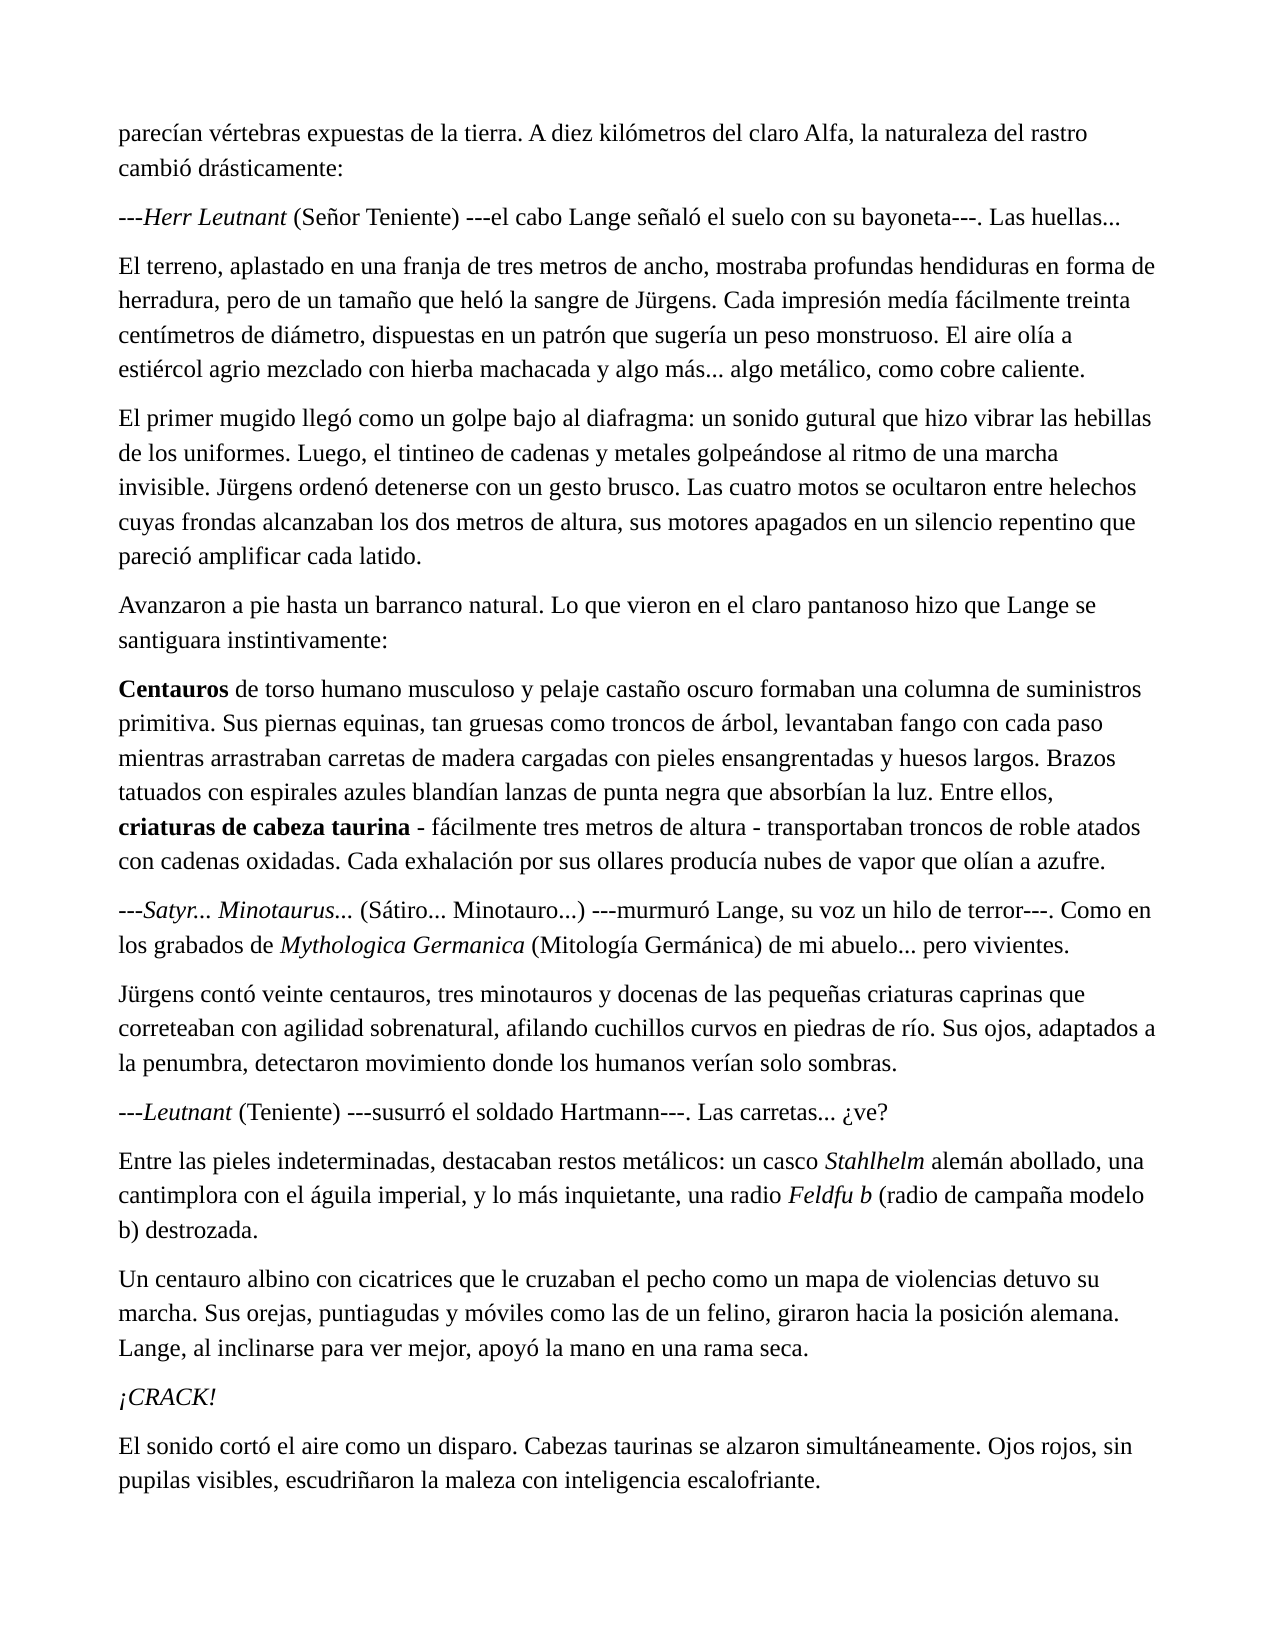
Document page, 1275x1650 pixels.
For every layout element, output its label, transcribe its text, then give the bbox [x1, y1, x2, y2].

text ¡CRACK! [118, 1382, 1157, 1411]
text El terreno, aplastado en una franja de tres metros de ancho, mostraba profundas hendiduras en forma de herradura, pero de un tamaño que heló la sangre de Jürgens. Cada impresión medía fácilmente treinta centímetros de diámetro, dispuestas en un patrón que sugería un peso monstruoso. El aire olía a estiércol agrio mezclado con hierba machacada y algo más... algo metálico, como cobre caliente. [118, 251, 1157, 383]
text Jürgens contó veinte centauros, tres minotauros y docenas de las pequeñas criaturas caprinas que correteaban con agilidad sobrenatural, afilando cuchillos curvos en piedras de río. Sus ojos, adaptados a la penumbra, detectaron movimiento donde los humanos verían solo sombras. [118, 979, 1157, 1076]
text Centauros de torso humano musculoso y pelaje castaño oscuro formaban una columna de suministros primitiva. Sus piernas equinas, tan gruesas como troncos de árbol, levantaban fango con cada paso mientras arrastraban carretas de madera cargadas con pieles ensangrentadas y huesos largos. Brazos tatuados con espirales azules blandían lanzas de punta negra que absorbían la luz. Entre ellos, criaturas de cabeza taurina - fácilmente tres metros de altura - transportaban troncos de roble atados con cadenas oxidadas. Cada exhalación por sus ollares producía nubes de vapor que olían a azufre. [118, 674, 1157, 875]
text ---Herr Leutnant (Señor Teniente) ---el cabo Lange señaló el suelo con su bayoneta---. Las huellas... [118, 202, 1157, 230]
text ---Satyr... Minotaurus... (Sátiro... Minotauro...) ---murmuró Lange, su voz un hilo de terror---. Como en los grabados de Mythologica Germanica (Mitología Germánica) de mi abuelo... pero vivientes. [118, 895, 1157, 958]
text Avanzaron a pie hasta un barranco natural. Lo que vieron en el claro pantanoso hizo que Lange se santiguara instintivamente: [118, 590, 1157, 653]
text ---Leutnant (Teniente) ---susurró el soldado Hartmann---. Las carretas... ¿ve? [118, 1097, 1157, 1126]
text El sonido cortó el aire como un disparo. Cabezas taurinas se alzaron simultáneamente. Ojos rojos, sin pupilas visibles, escudriñaron la maleza con inteligencia escalofriante. [118, 1431, 1157, 1494]
text Un centauro albino con cicatrices que le cruzaban el pecho como un mapa de violencias detuvo su marcha. Sus orejas, puntiagudas y móviles como las de un felino, giraron hacia la posición alemana. Lange, al inclinarse para ver mejor, apoyó la mano en una rama seca. [118, 1264, 1157, 1362]
text El primer mugido llegó como un golpe bajo al diafragma: un sonido gutural que hizo vibrar las hebillas de los uniformes. Luego, el tintineo de cadenas y metales golpeándose al ritmo de una marcha invisible. Jürgens ordenó detenerse con un gesto brusco. Las cuatro motos se ocultaron entre helechos cuyas frondas alcanzaban los dos metros de altura, sus motores apagados en un silencio repentino que pareció amplificar cada latido. [118, 403, 1157, 570]
text parecían vértebras expuestas de la tierra. A diez kilómetros del claro Alfa, la naturaleza del rastro cambió drásticamente: [118, 118, 1157, 181]
text Entre las pieles indeterminadas, destacaban restos metálicos: un casco Stahlhelm alemán abollado, una cantimplora con el águila imperial, y lo más inquietante, una radio Feldfu b (radio de campaña modelo b) destrozada. [118, 1146, 1157, 1243]
